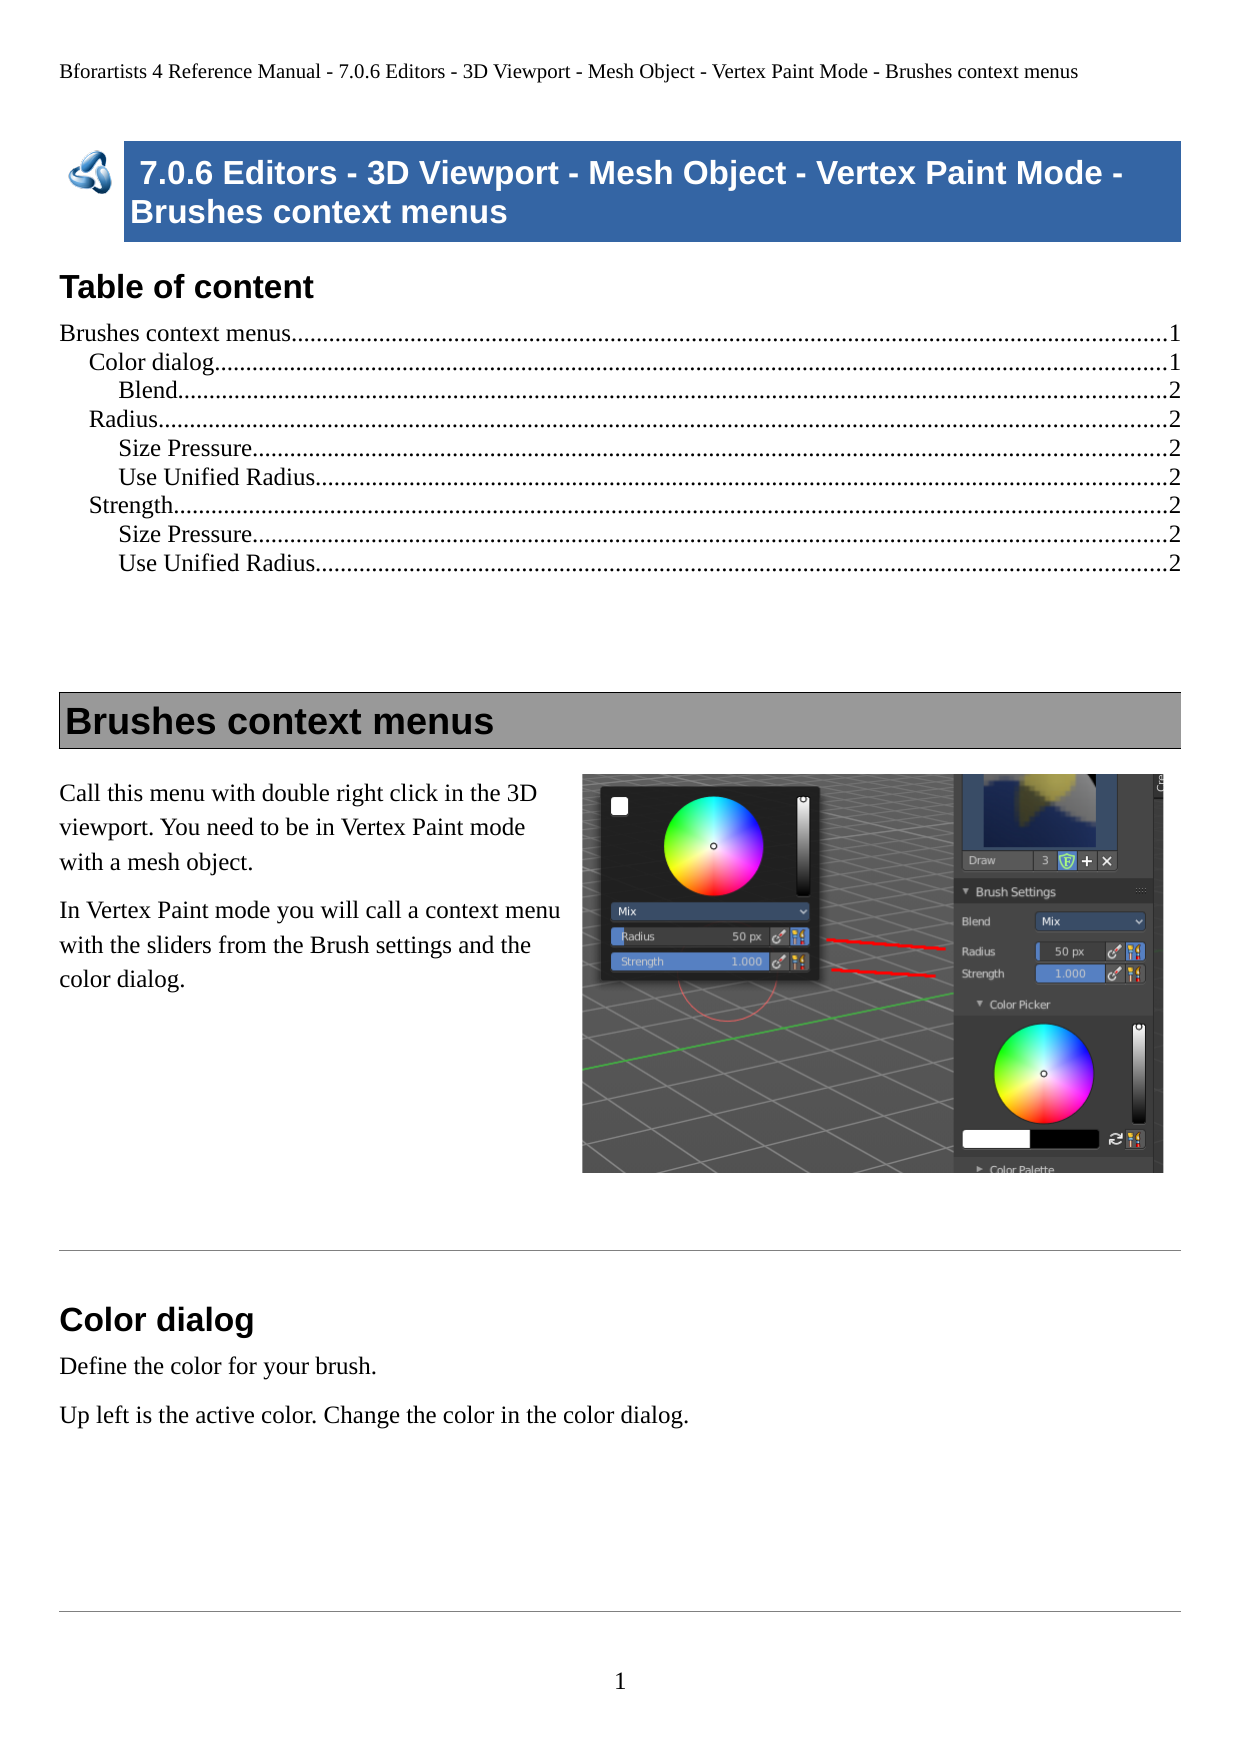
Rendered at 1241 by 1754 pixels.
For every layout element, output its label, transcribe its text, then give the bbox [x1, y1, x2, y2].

text Define the color for your brush. [59, 1351, 1181, 1380]
text Color dialog 1 [88, 347, 1181, 375]
text Size Pressure 2 [118, 519, 1181, 548]
text Call this menu with double right click in the 3D viewport. You need to be in Vertex Paint mode with a mesh object. [59, 778, 582, 875]
text Blend 2 [118, 375, 1181, 404]
table_header 7.0.6 Editors - 3D Viewport - Mesh Object - Vertex Paint Mode - Brushes context menus [124, 141, 1181, 242]
text Strength 2 [88, 490, 1181, 519]
picture [65, 147, 114, 197]
picture [582, 774, 1164, 1173]
subtitle Color dialog [59, 1300, 1181, 1339]
text In Vertex Paint mode you will call a context menu with the sliders from the Brush settings and the color dialog. [59, 896, 582, 993]
subtitle Table of content [59, 267, 1181, 305]
text Use Unified Radius 2 [118, 462, 1181, 490]
table_header Brushes context menus [60, 693, 1181, 748]
table_header [59, 141, 124, 242]
text Up left is the active color. Change the color in the color dialog. [59, 1400, 1181, 1429]
text Size Pressure 2 [118, 433, 1181, 462]
text Radius 2 [88, 404, 1181, 433]
text Brushes context menus 1 [59, 318, 1181, 347]
text Use Unified Radius 2 [118, 548, 1181, 577]
